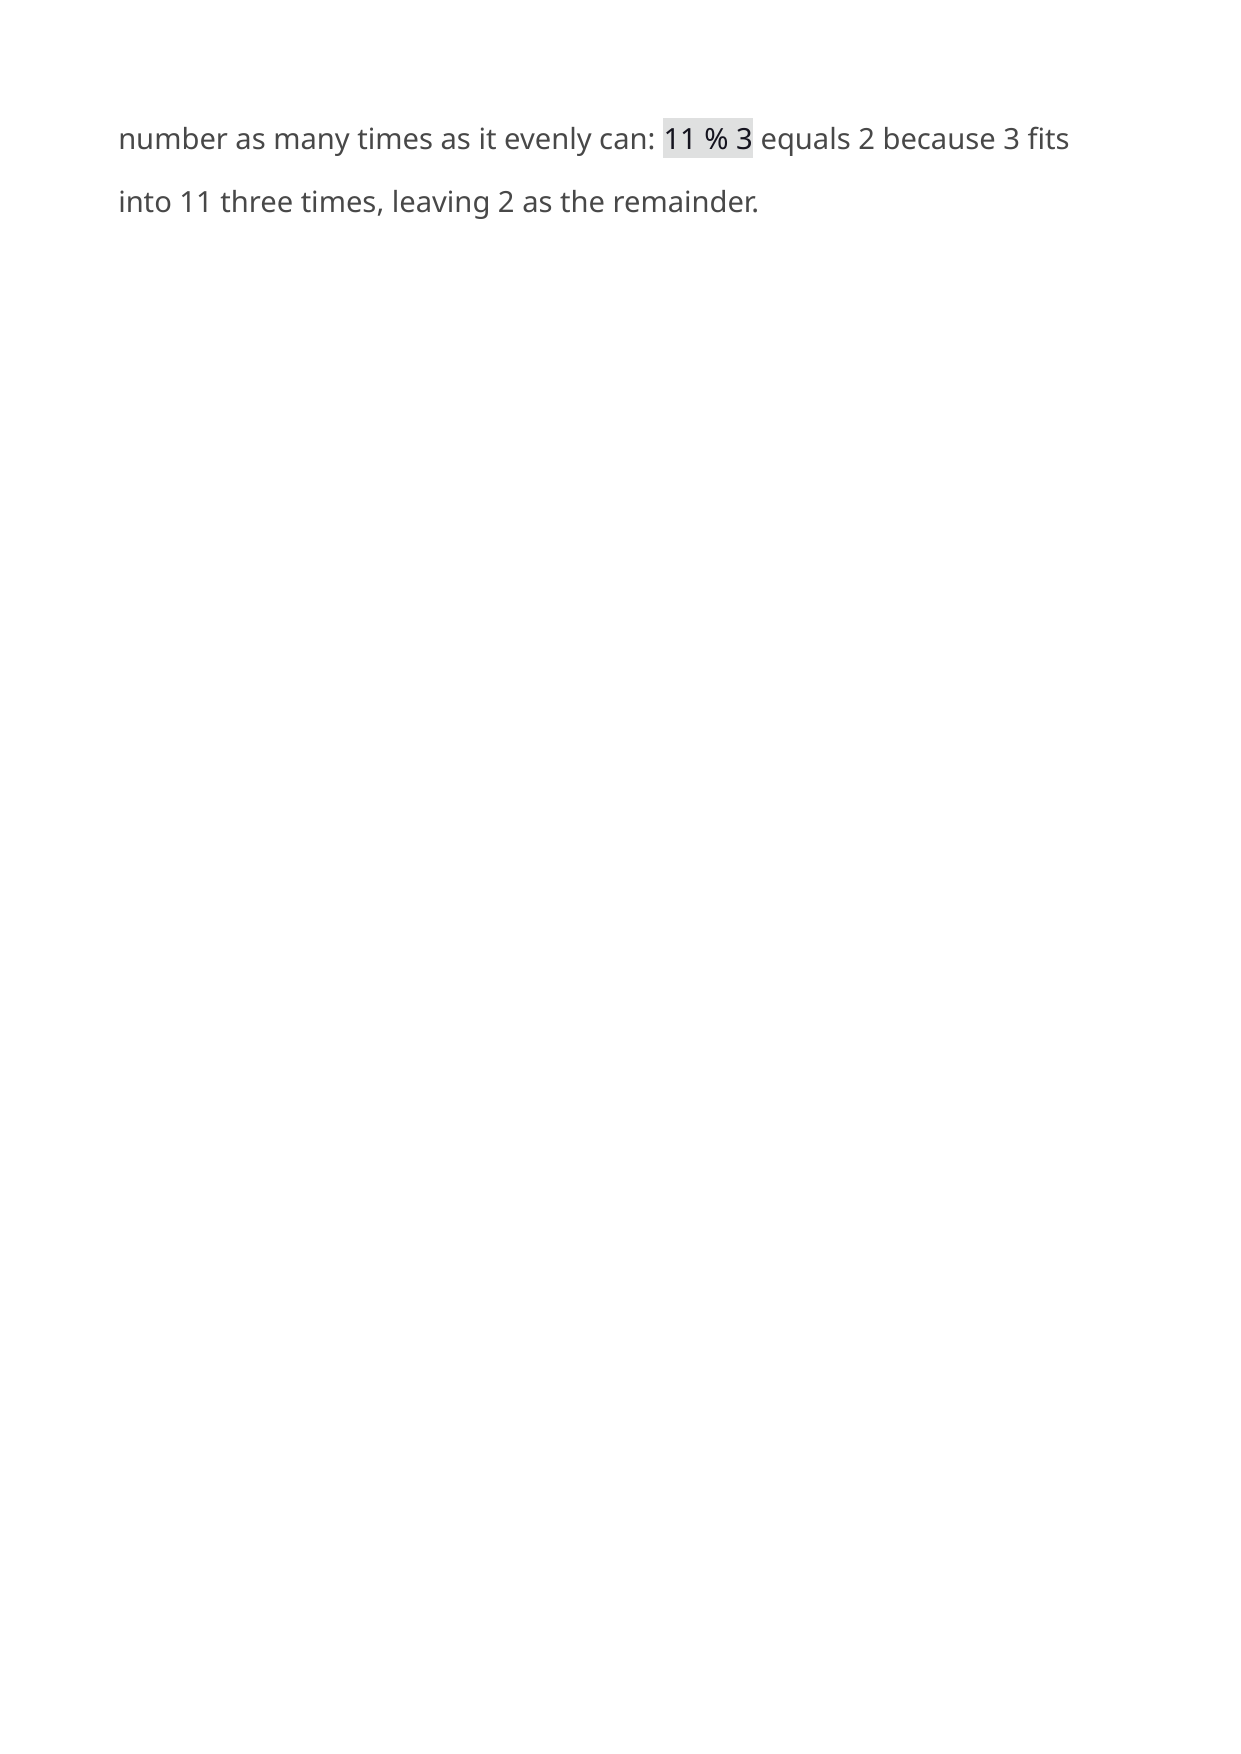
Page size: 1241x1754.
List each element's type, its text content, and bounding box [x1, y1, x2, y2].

text number as many times as it evenly can: 11 % 3 equals 2 because 3 fits into 11 three times, leaving 2 as the remainder. [118, 118, 1122, 221]
